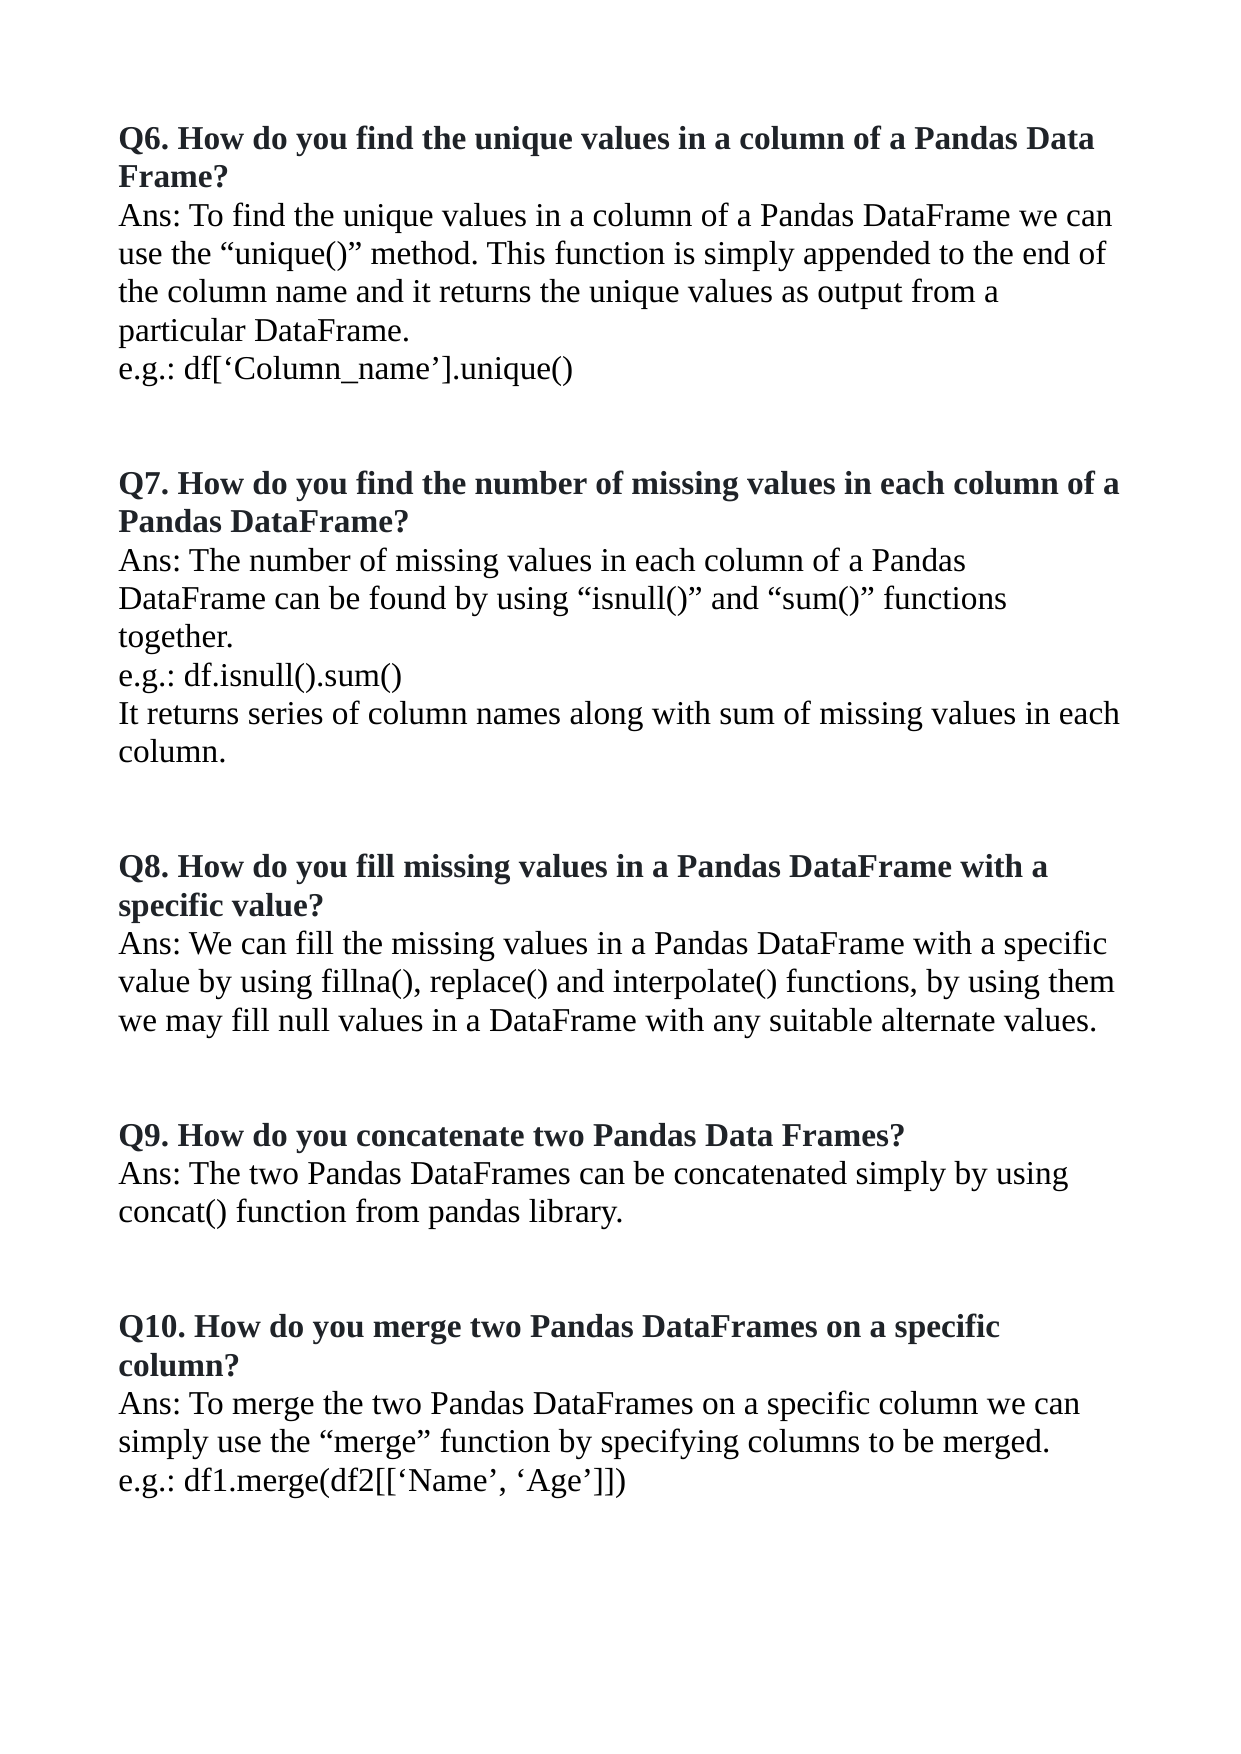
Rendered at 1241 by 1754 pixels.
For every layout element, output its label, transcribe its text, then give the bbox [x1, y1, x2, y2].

text Ans: We can fill the missing values in a Pandas DataFrame with a specific value by using fillna(), replace() and interpolate() functions, by using them we may fill null values in a DataFrame with any suitable alternate values. [118, 923, 1122, 1038]
text Ans: The number of missing values in each column of a Pandas DataFrame can be found by using “isnull()” and “sum()” functions together. [118, 540, 1122, 655]
text Ans: To find the unique values in a column of a Pandas DataFrame we can use the “unique()” method. This function is simply appended to the end of the column name and it returns the unique values as output from a particular DataFrame. [118, 195, 1122, 348]
text Q10. How do you merge two Pandas DataFrames on a specific column? [118, 1306, 1122, 1383]
text It returns series of column names along with sum of missing values in each column. [118, 693, 1122, 770]
text Ans: The two Pandas DataFrames can be concatenated simply by using concat() function from pandas library. [118, 1153, 1122, 1230]
text Q6. How do you find the unique values in a column of a Pandas Data Frame? [118, 118, 1122, 195]
text Q7. How do you find the number of missing values in each column of a Pandas DataFrame? [118, 463, 1122, 540]
text Ans: To merge the two Pandas DataFrames on a specific column we can simply use the “merge” function by specifying columns to be merged. [118, 1383, 1122, 1460]
text Q8. How do you fill missing values in a Pandas DataFrame with a specific value? [118, 846, 1122, 923]
text e.g.: df[‘Column_name’].unique() [118, 348, 1122, 386]
text e.g.: df.isnull().sum() [118, 655, 1122, 693]
text e.g.: df1.merge(df2[[‘Name’, ‘Age’]]) [118, 1460, 1122, 1498]
text Q9. How do you concatenate two Pandas Data Frames? [118, 1115, 1122, 1153]
